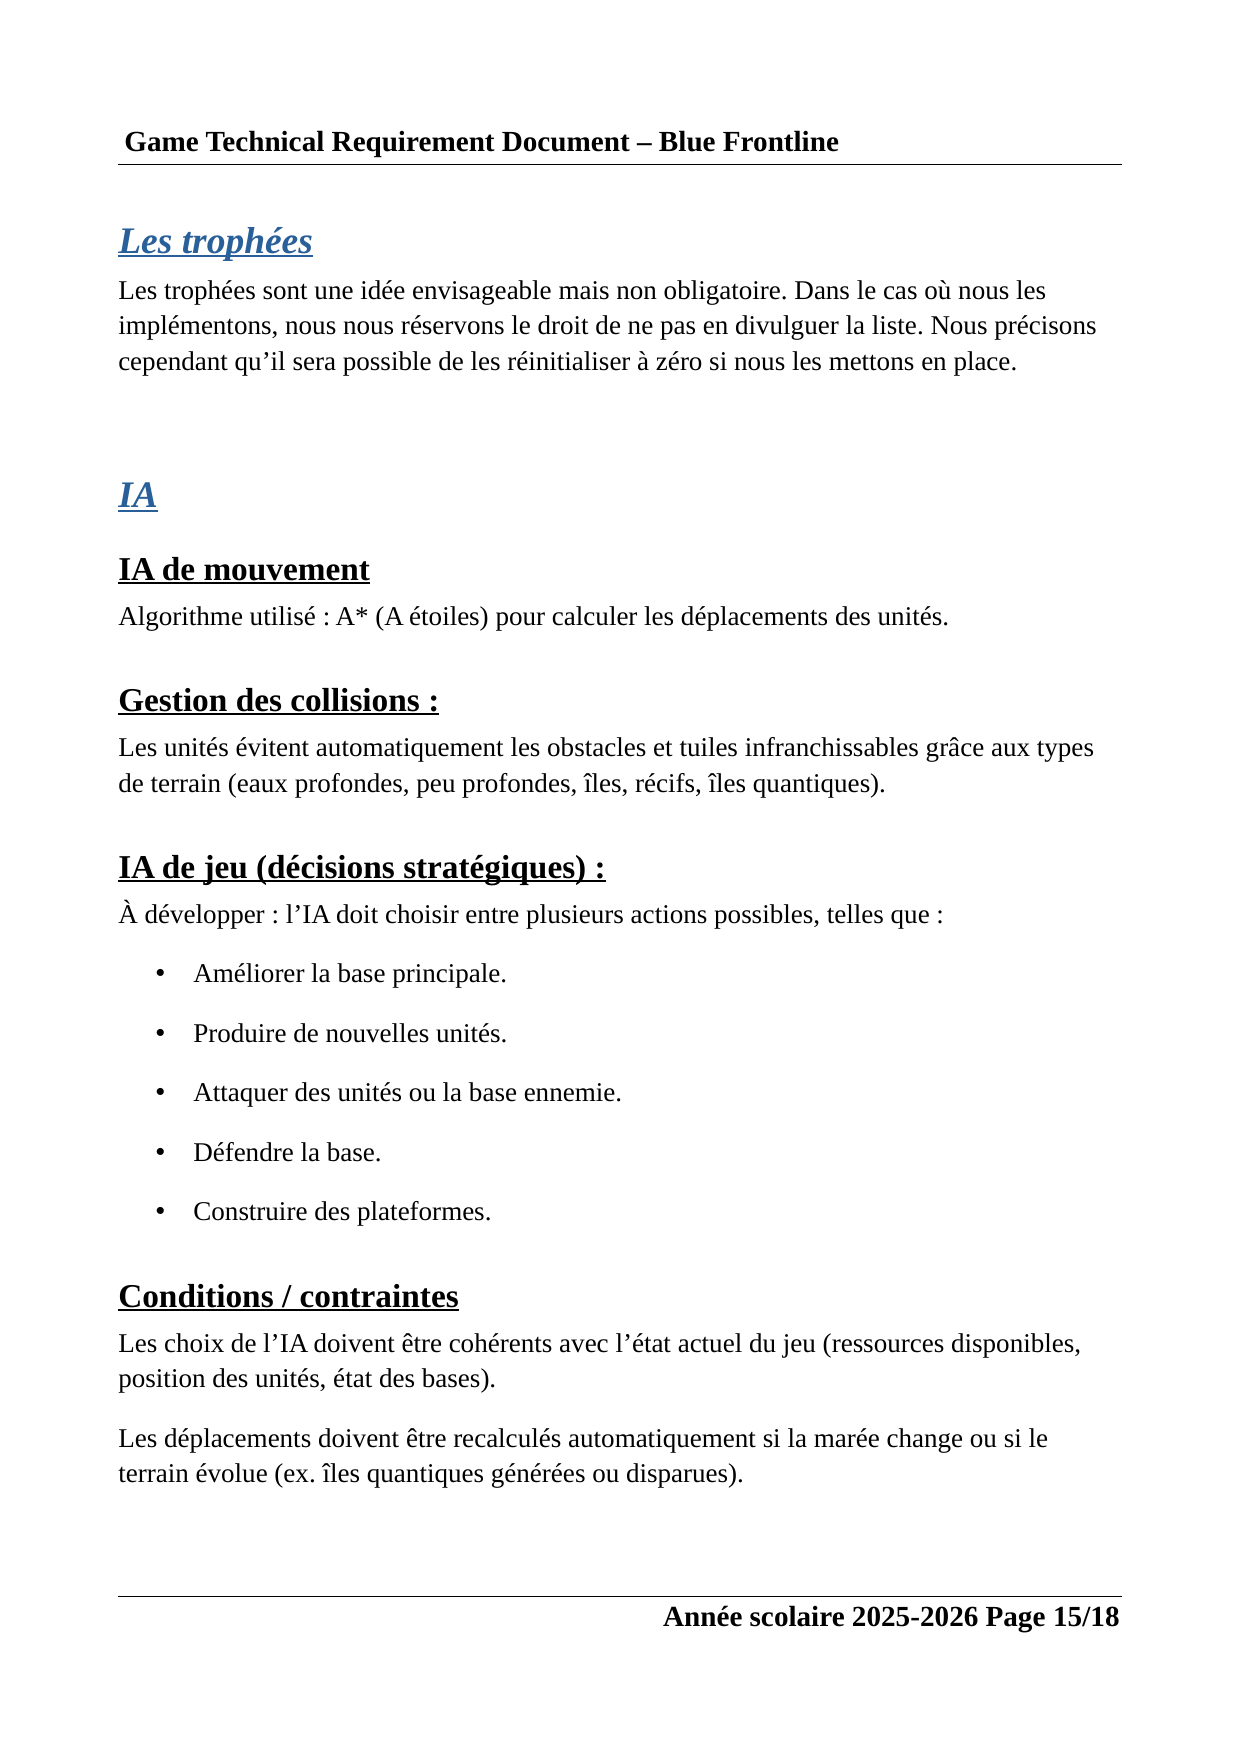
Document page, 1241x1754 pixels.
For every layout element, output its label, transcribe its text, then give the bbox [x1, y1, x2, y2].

text Les déplacements doivent être recalculés automatiquement si la marée change ou si le terrain évolue (ex. îles quantiques générées ou disparues). [118, 1422, 1122, 1489]
subtitle Gestion des collisions : [118, 680, 1122, 718]
list Améliorer la base principale. [156, 957, 1122, 988]
text Les unités évitent automatiquement les obstacles et tuiles infranchissables grâce aux types de terrain (eaux profondes, peu profondes, îles, récifs, îles quantiques). [118, 731, 1122, 798]
list Construire des plateformes. [156, 1196, 1122, 1227]
text Algorithme utilisé : A* (A étoiles) pour calculer les déplacements des unités. [118, 600, 1122, 631]
list Attaquer des unités ou la base ennemie. [156, 1076, 1122, 1108]
subtitle IA [118, 429, 1122, 516]
subtitle IA de mouvement [118, 549, 1122, 587]
list Défendre la base. [156, 1136, 1122, 1167]
list Produire de nouvelles unités. [156, 1017, 1122, 1048]
subtitle Les trophées [118, 218, 1122, 261]
text Les choix de l’IA doivent être cohérents avec l’état actuel du jeu (ressources disponibles, position des unités, état des bases). [118, 1327, 1122, 1394]
text Les trophées sont une idée envisageable mais non obligatoire. Dans le cas où nous les implémentons, nous nous réservons le droit de ne pas en divulguer la liste. Nous précisons cependant qu’il sera possible de les réinitialiser à zéro si nous les mettons en place. [118, 274, 1122, 376]
subtitle Conditions / contraintes [118, 1276, 1122, 1314]
subtitle IA de jeu (décisions stratégiques) : [118, 847, 1122, 885]
text À développer : l’IA doit choisir entre plusieurs actions possibles, telles que : [118, 898, 1122, 929]
